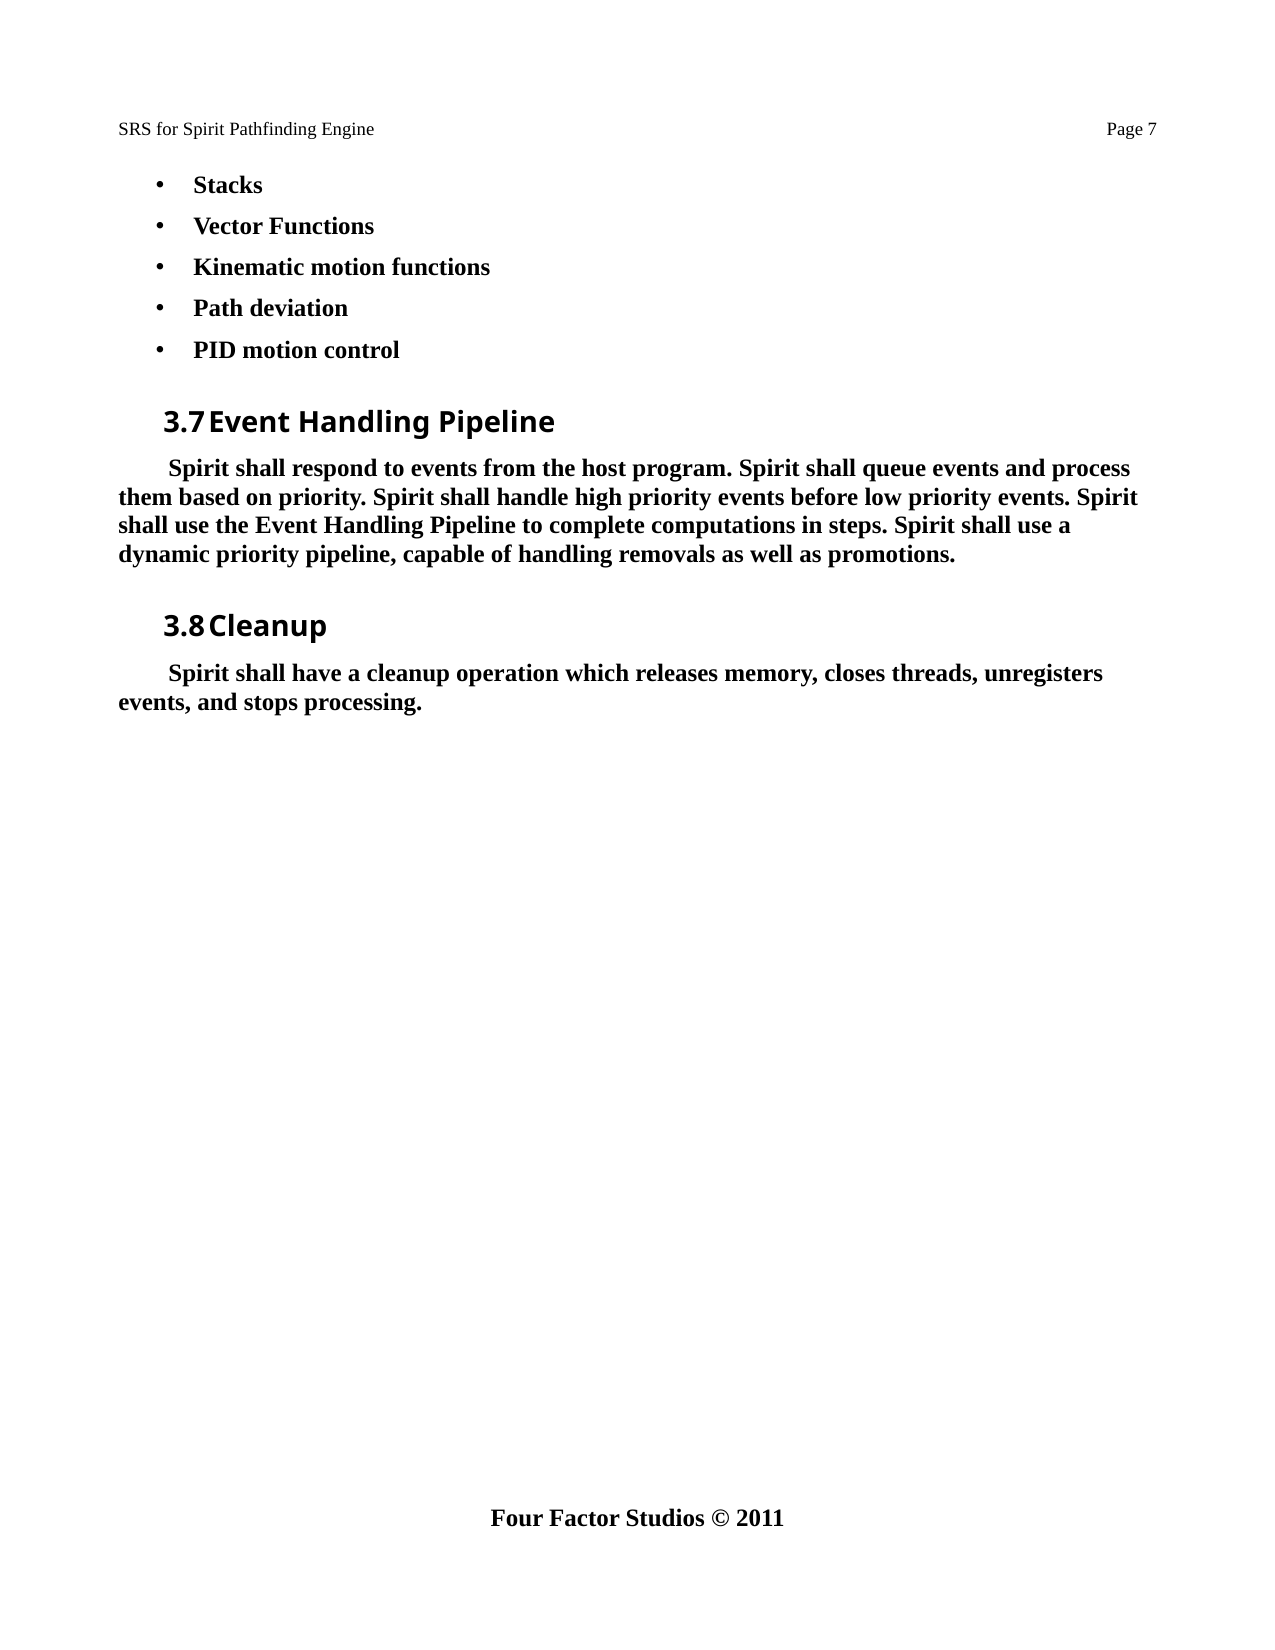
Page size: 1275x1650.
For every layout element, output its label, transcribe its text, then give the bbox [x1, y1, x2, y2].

list Kinematic motion functions [156, 252, 1157, 281]
subtitle Event Handling Pipeline [163, 401, 1157, 441]
list Path deviation [156, 293, 1157, 322]
list Vector Functions [156, 211, 1157, 240]
text Spirit shall have a cleanup operation which releases memory, closes threads, unregisters events, and stops processing. [118, 658, 1157, 715]
subtitle Cleanup [163, 606, 1157, 645]
list PID motion control [156, 335, 1157, 363]
text Spirit shall respond to events from the host program. Spirit shall queue events and process them based on priority. Spirit shall handle high priority events before low priority events. Spirit shall use the Event Handling Pipeline to complete computations in steps. Spirit shall use a dynamic priority pipeline, capable of handling removals as well as promotions. [118, 453, 1157, 568]
list Stacks [156, 170, 1157, 198]
